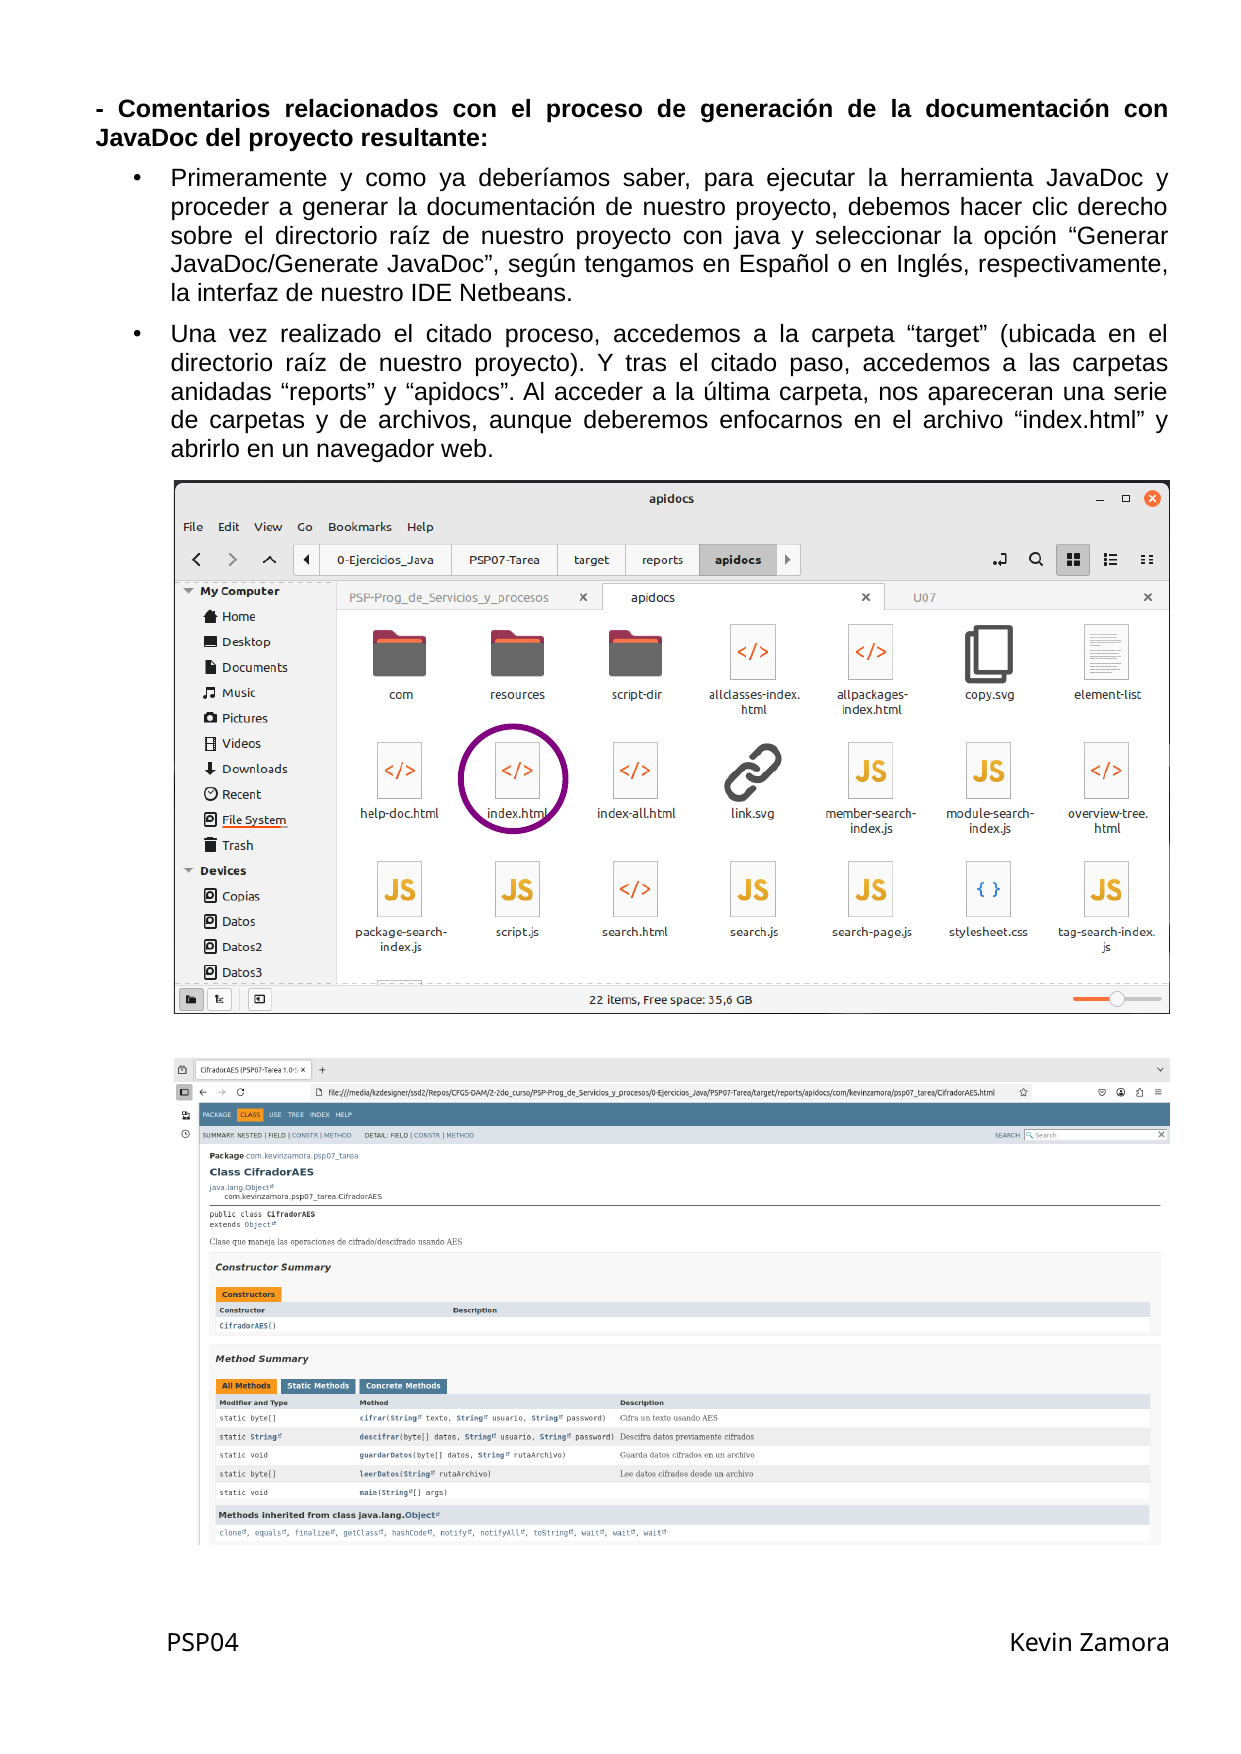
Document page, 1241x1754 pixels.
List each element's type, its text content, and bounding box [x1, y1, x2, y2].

list Una vez realizado el citado proceso, accedemos a la carpeta “target” (ubicada en el directorio raíz de nuestro proyecto). Y tras el citado paso, accedemos a las carpetas anidadas “reports” y “apidocs”. Al acceder a la última carpeta, nos apareceran una serie de carpetas y de archivos, aunque deberemos enfocarnos en el archivo “index.html” y abrirlo en un navegador web. [133, 319, 1170, 463]
picture [173, 480, 1170, 1014]
picture [173, 1058, 1170, 1545]
list Primeramente y como ya deberíamos saber, para ejecutar la herramienta JavaDoc y proceder a generar la documentación de nuestro proyecto, debemos hacer clic derecho sobre el directorio raíz de nuestro proyecto con java y seleccionar la opción “Generar JavaDoc/Generate JavaDoc”, según tengamos en Español o en Inglés, respectivamente, la interfaz de nuestro IDE Netbeans. [133, 163, 1170, 307]
text - Comentarios relacionados con el proceso de generación de la documentación con JavaDoc del proyecto resultante: [95, 94, 1170, 151]
